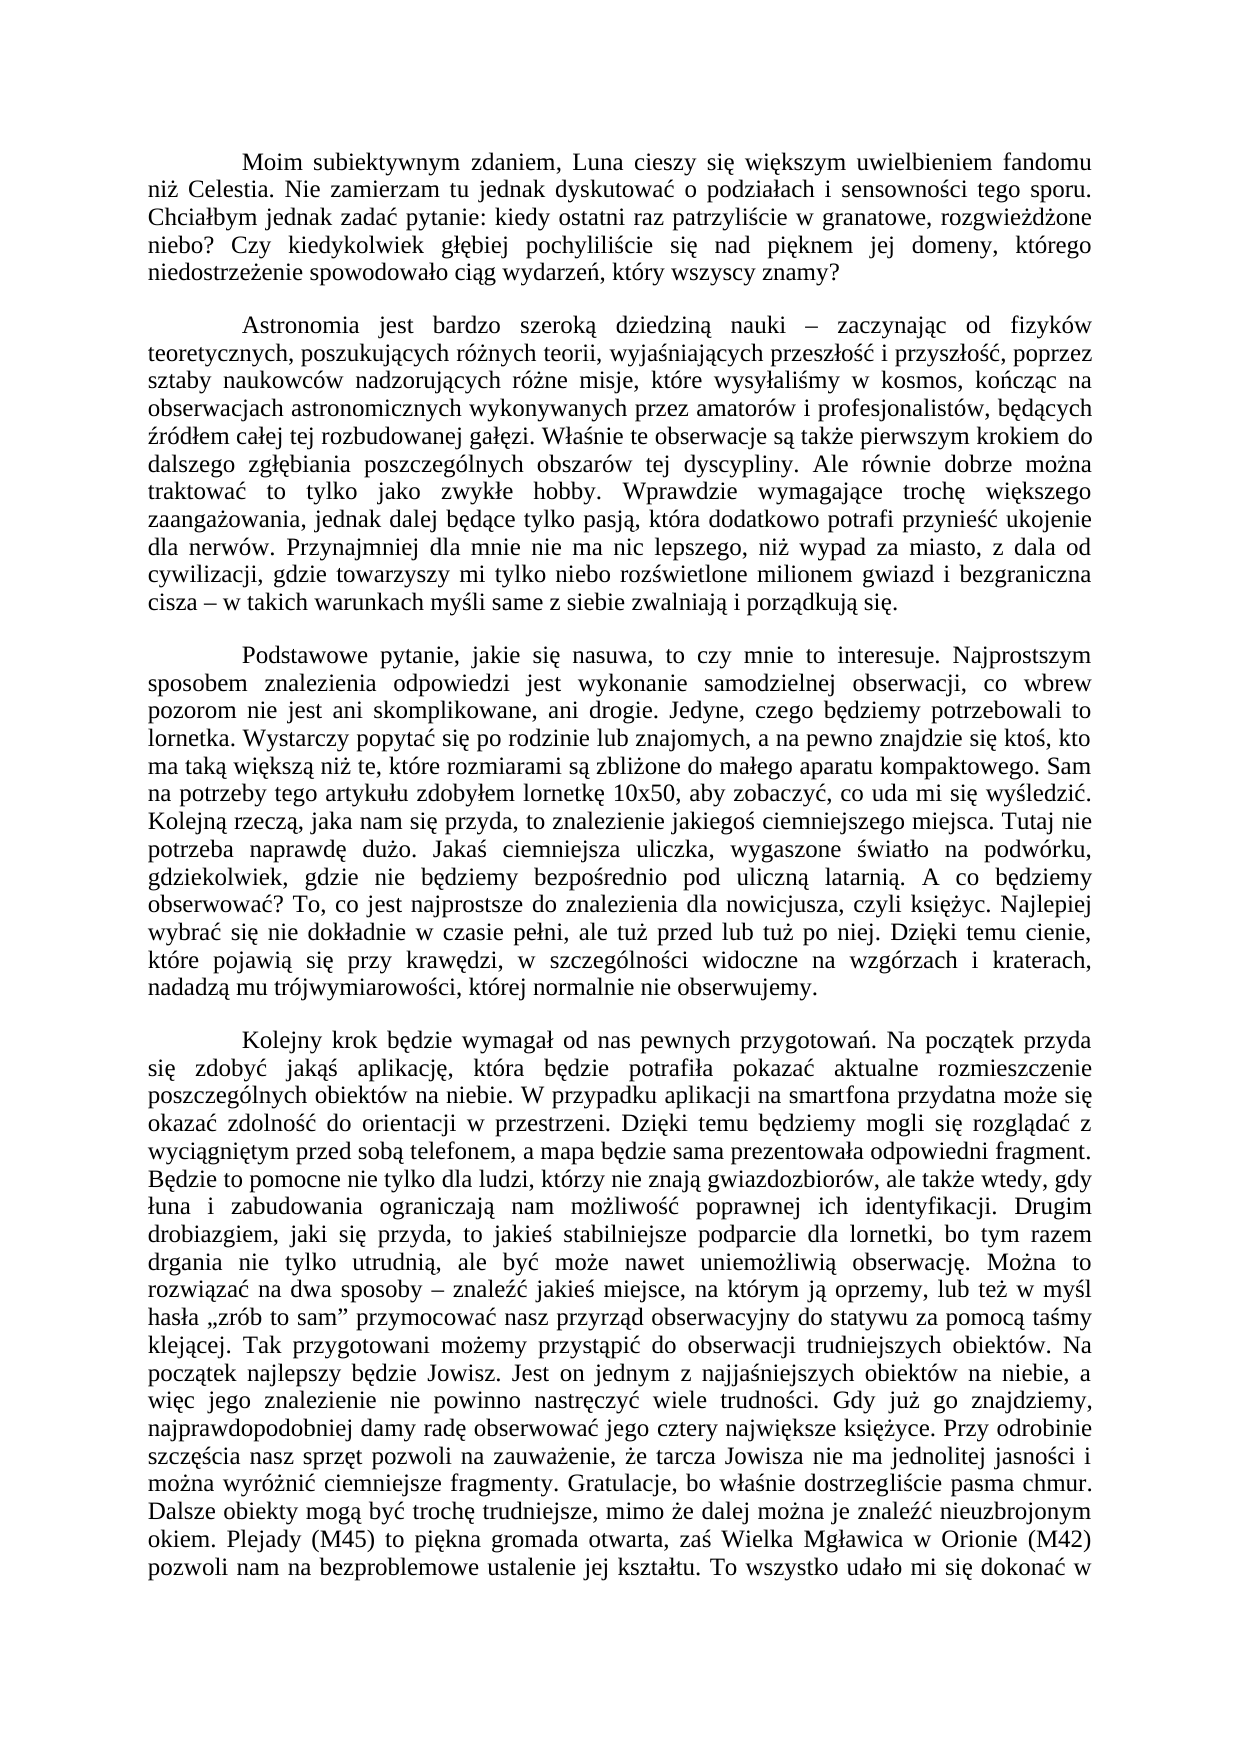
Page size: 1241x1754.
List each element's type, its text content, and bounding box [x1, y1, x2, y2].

text Podstawowe pytanie, jakie się nasuwa, to czy mnie to interesuje. Najprostszym sposobem znalezienia odpowiedzi jest wykonanie samodzielnej obserwacji, co wbrew pozorom nie jest ani skomplikowane, ani drogie. Jedyne, czego będziemy potrzebowali to lornetka. Wystarczy popytać się po rodzinie lub znajomych, a na pewno znajdzie się ktoś, kto ma taką większą niż te, które rozmiarami są zbliżone do małego aparatu kompaktowego. Sam na potrzeby tego artykułu zdobyłem lornetkę 10x50, aby zobaczyć, co uda mi się wyśledzić. Kolejną rzeczą, jaka nam się przyda, to znalezienie jakiegoś ciemniejszego miejsca. Tutaj nie potrzeba naprawdę dużo. Jakaś ciemniejsza uliczka, wygaszone światło na podwórku, gdziekolwiek, gdzie nie będziemy bezpośrednio pod uliczną latarnią. A co będziemy obserwować? To, co jest najprostsze do znalezienia dla nowicjusza, czyli księżyc. Najlepiej wybrać się nie dokładnie w czasie pełni, ale tuż przed lub tuż po niej. Dzięki temu cienie, które pojawią się przy krawędzi, w szczególności widoczne na wzgórzach i kraterach, nadadzą mu trójwymiarowości, której normalnie nie obserwujemy. [148, 641, 1093, 1001]
text Astronomia jest bardzo szeroką dziedziną nauki – zaczynając od fizyków teoretycznych, poszukujących różnych teorii, wyjaśniających przeszłość i przyszłość, poprzez sztaby naukowców nadzorujących różne misje, które wysyłaliśmy w kosmos, kończąc na obserwacjach astronomicznych wykonywanych przez amatorów i profesjonalistów, będących źródłem całej tej rozbudowanej gałęzi. Właśnie te obserwacje są także pierwszym krokiem do dalszego zgłębiania poszczególnych obszarów tej dyscypliny. Ale równie dobrze można traktować to tylko jako zwykłe hobby. Wprawdzie wymagające trochę większego zaangażowania, jednak dalej będące tylko pasją, która dodatkowo potrafi przynieść ukojenie dla nerwów. Przynajmniej dla mnie nie ma nic lepszego, niż wypad za miasto, z dala od cywilizacji, gdzie towarzyszy mi tylko niebo rozświetlone milionem gwiazd i bezgraniczna cisza – w takich warunkach myśli same z siebie zwalniają i porządkują się. [148, 311, 1093, 616]
text Moim subiektywnym zdaniem, Luna cieszy się większym uwielbieniem fandomu niż Celestia. Nie zamierzam tu jednak dyskutować o podziałach i sensowności tego sporu. Chciałbym jednak zadać pytanie: kiedy ostatni raz patrzyliście w granatowe, rozgwieżdżone niebo? Czy kiedykolwiek głębiej pochyliliście się nad pięknem jej domeny, którego niedostrzeżenie spowodowało ciąg wydarzeń, który wszyscy znamy? [148, 148, 1093, 286]
text Kolejny krok będzie wymagał od nas pewnych przygotowań. Na początek przyda się zdobyć jakąś aplikację, która będzie potrafiła pokazać aktualne rozmieszczenie poszczególnych obiektów na niebie. W przypadku aplikacji na smartfona przydatna może się okazać zdolność do orientacji w przestrzeni. Dzięki temu będziemy mogli się rozglądać z wyciągniętym przed sobą telefonem, a mapa będzie sama prezentowała odpowiedni fragment. Będzie to pomocne nie tylko dla ludzi, którzy nie znają gwiazdozbiorów, ale także wtedy, gdy łuna i zabudowania ograniczają nam możliwość poprawnej ich identyfikacji. Drugim drobiazgiem, jaki się przyda, to jakieś stabilniejsze podparcie dla lornetki, bo tym razem drgania nie tylko utrudnią, ale być może nawet uniemożliwią obserwację. Można to rozwiązać na dwa sposoby – znaleźć jakieś miejsce, na którym ją oprzemy, lub też w myśl hasła „zrób to sam” przymocować nasz przyrząd obserwacyjny do statywu za pomocą taśmy klejącej. Tak przygotowani możemy przystąpić do obserwacji trudniejszych obiektów. Na początek najlepszy będzie Jowisz. Jest on jednym z najjaśniejszych obiektów na niebie, a więc jego znalezienie nie powinno nastręczyć wiele trudności. Gdy już go znajdziemy, najprawdopodobniej damy radę obserwować jego cztery największe księżyce. Przy odrobinie szczęścia nasz sprzęt pozwoli na zauważenie, że tarcza Jowisza nie ma jednolitej jasności i można wyróżnić ciemniejsze fragmenty. Gratulacje, bo właśnie dostrzegliście pasma chmur. Dalsze obiekty mogą być trochę trudniejsze, mimo że dalej można je znaleźć nieuzbrojonym okiem. Plejady (M45) to piękna gromada otwarta, zaś Wielka Mgławica w Orionie (M42) pozwoli nam na bezproblemowe ustalenie jej kształtu. To wszystko udało mi się dokonać w [148, 1026, 1093, 1580]
